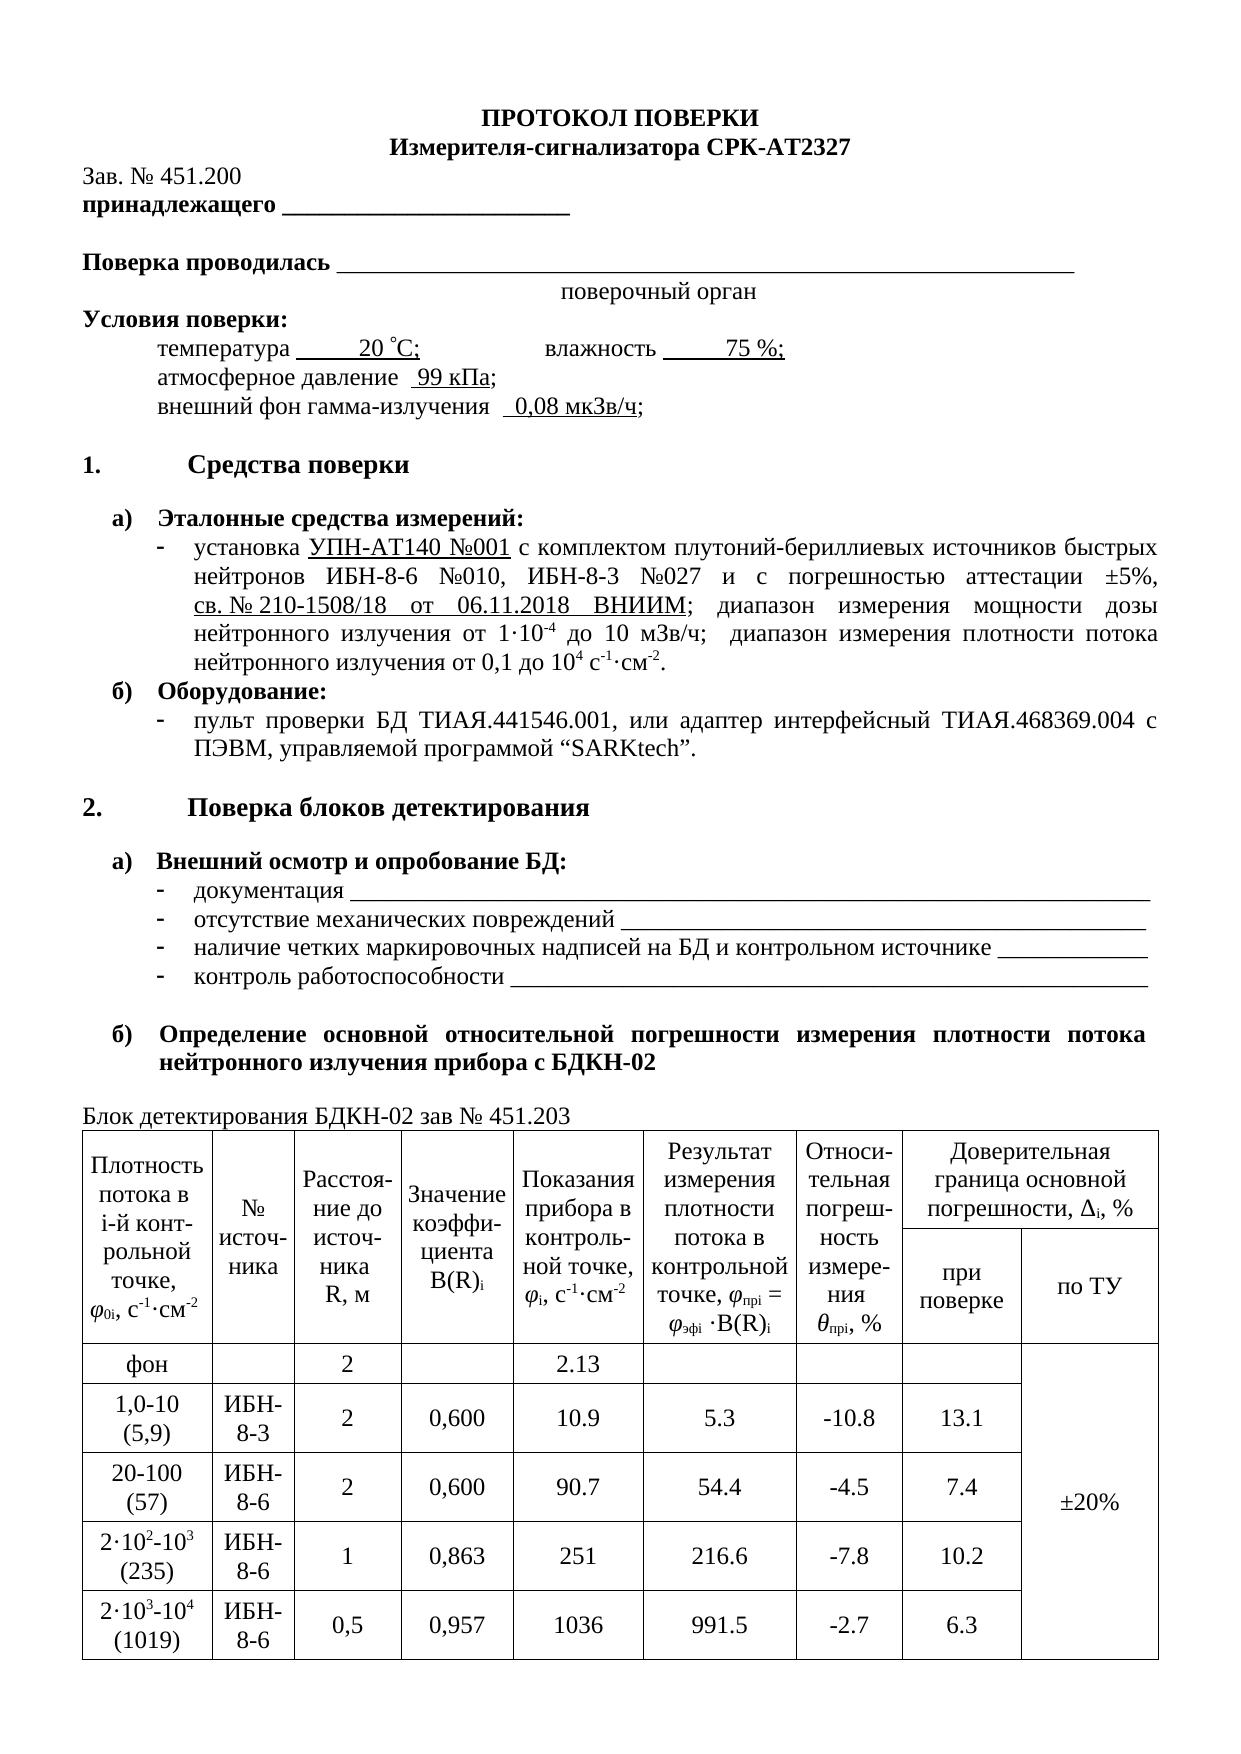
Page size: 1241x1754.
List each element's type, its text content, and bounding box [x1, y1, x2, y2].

table_cell при поверке [903, 1229, 1021, 1343]
table_cell -10,8 [797, 1384, 902, 1452]
table_header Доверительная граница основной погрешности, Δi, % [903, 1131, 1158, 1228]
table_cell 54,4 [644, 1453, 796, 1521]
table_cell -7,8 [797, 1522, 902, 1590]
table_cell 2,13 [514, 1344, 643, 1383]
text Измерителя-сигнализатора СРК-АТ2327 [82, 132, 1158, 161]
text а) Внешний осмотр и опробование БД: [112, 846, 1158, 875]
table_cell 216,6 [644, 1522, 796, 1590]
table_cell 2 [295, 1453, 401, 1521]
table_cell 0,957 [402, 1591, 513, 1659]
table_cell 20-100 (57) [83, 1453, 212, 1521]
table_cell 10,9 [514, 1384, 643, 1452]
table_header Относи-тельная погреш-ность измере-ния θпрi, % [797, 1131, 902, 1343]
text ПРОТОКОЛ ПОВЕРКИ [82, 103, 1158, 132]
table_cell [903, 1344, 1021, 1383]
text атмосферное давление 99 кПа; [82, 362, 1158, 391]
text поверочный орган [82, 276, 1146, 304]
table_cell ИБН-8-6 [213, 1522, 294, 1590]
list наличие четких маркировочных надписей на БД и контрольном источнике ____________ [156, 932, 1158, 961]
list контроль работоспособности ___________________________________________________ [156, 961, 1158, 990]
text б) Оборудование: [112, 676, 1158, 705]
table_cell фон [83, 1344, 212, 1383]
table_cell [402, 1344, 513, 1383]
table_cell [797, 1344, 902, 1383]
text а) Эталонные средства измерений: [82, 503, 1158, 532]
table_cell 10,2 [903, 1522, 1021, 1590]
table_cell 2·103-104 (1019) [83, 1591, 212, 1659]
table_cell 5,3 [644, 1384, 796, 1452]
table_cell 0,600 [402, 1384, 513, 1452]
table_cell 251 [514, 1522, 643, 1590]
table_cell ИБН-8-6 [213, 1591, 294, 1659]
table_cell 0,600 [402, 1453, 513, 1521]
text Условия поверки: [82, 304, 1158, 333]
table_cell 6,3 [903, 1591, 1021, 1659]
table_cell 7,4 [903, 1453, 1021, 1521]
list отсутствие механических повреждений __________________________________________ [156, 904, 1158, 932]
text Зав. № 451.200 [82, 161, 1158, 189]
text б) Определение основной относительной погрешности измерения плотности потока нейтронного излучения прибора с БДКН-02 [112, 1019, 1146, 1076]
table_cell 1036 [514, 1591, 643, 1659]
table_header Значение коэффи-циента B(R)i [402, 1131, 513, 1343]
table_cell -4,5 [797, 1453, 902, 1521]
table_cell 2·102-103 (235) [83, 1522, 212, 1590]
table_cell 2 [295, 1384, 401, 1452]
table_cell 0,5 [295, 1591, 401, 1659]
text Блок детектирования БДКН-02 зав № 451.203 [82, 1101, 1158, 1130]
table_cell ±20% [1022, 1344, 1158, 1659]
table_cell -2,7 [797, 1591, 902, 1659]
table_header Плотность потока в i-й конт-рольной точке, φ0i, с-1·см-2 [83, 1131, 212, 1343]
text принадлежащего _______________________ [82, 189, 1158, 218]
table_header Показания прибора в контроль-ной точке, φi, с-1·см-2 [514, 1131, 643, 1343]
list документация ________________________________________________________________ [156, 875, 1158, 904]
table_cell 1,0-10 (5,9) [83, 1384, 212, 1452]
table_cell [644, 1344, 796, 1383]
table_header Результат измерения плотности потока в контрольной точке, φпрi = φэфi ·B(R)i [644, 1131, 796, 1343]
subtitle 1. Средства поверки [82, 448, 1158, 479]
table_cell 13,1 [903, 1384, 1021, 1452]
table_cell 1 [295, 1522, 401, 1590]
table_cell ИБН-8-6 [213, 1453, 294, 1521]
text внешний фон гамма-излучения 0,08 мкЗв/ч; [82, 391, 1158, 419]
list пульт проверки БД ТИАЯ.441546.001, или адаптер интерфейсный ТИАЯ.468369.004 с ПЭВМ, управляемой программой “SARKtech”. [156, 705, 1158, 762]
table_cell 991,5 [644, 1591, 796, 1659]
table_cell [213, 1344, 294, 1383]
table_cell по ТУ [1022, 1229, 1158, 1343]
table_header Расстоя-ние до источ-ника R, м [295, 1131, 401, 1343]
table_header № источ-ника [213, 1131, 294, 1343]
table_cell 2 [295, 1344, 401, 1383]
text температура 20 С; влажность 75 %; [82, 333, 1158, 362]
table_cell ИБН-8-3 [213, 1384, 294, 1452]
table_cell 0,863 [402, 1522, 513, 1590]
text Поверка проводилась ___________________________________________________________ [82, 247, 1158, 276]
subtitle 2. Поверка блоков детектирования [82, 791, 1158, 822]
list установка УПН-АТ140 №001 с комплектом плутоний-бериллиевых источников быстрых нейтронов ИБН-8-6 №010, ИБН-8-3 №027 и с погрешностью аттестации ±5%, св. № 210-1508/18 от 06.11.2018 ВНИИМ; диапазон измерения мощности дозы нейтронного излучения от 1·10-4 до 10 мЗв/ч; диапазон измерения плотности потока нейтронного излучения от 0,1 до 104 с-1·см-2. [156, 532, 1158, 676]
table_cell 90,7 [514, 1453, 643, 1521]
